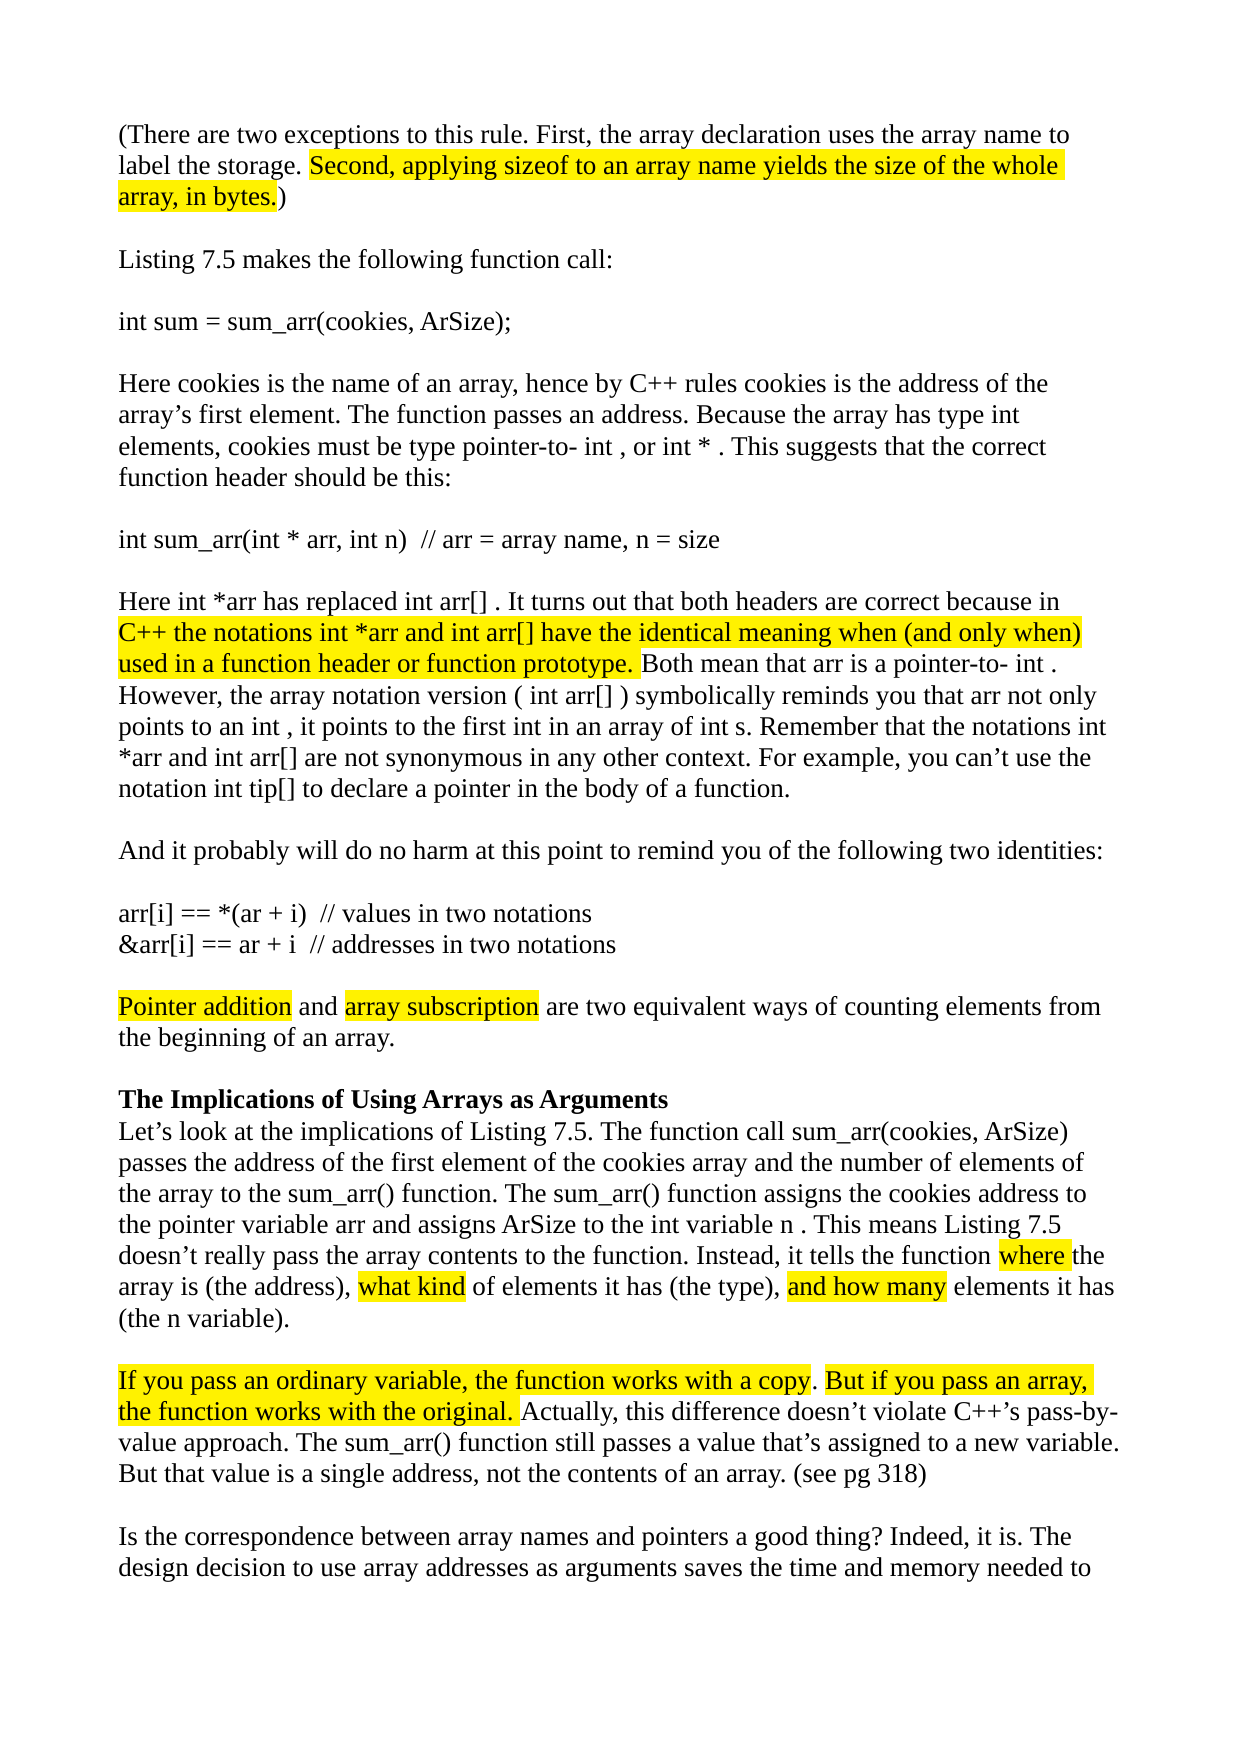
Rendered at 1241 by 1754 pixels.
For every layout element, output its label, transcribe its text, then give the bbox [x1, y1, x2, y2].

text Here int *arr has replaced int arr[] . It turns out that both headers are correct because in [118, 585, 1122, 616]
text If you pass an ordinary variable, the function works with a copy. But if you pass an array, the function works with the original. Actually, this difference doesn’t violate C++’s pass-by- [118, 1364, 1122, 1426]
text arr[i] == *(ar + i) // values in two notations [118, 897, 1122, 928]
text The Implications of Using Arrays as Arguments [118, 1084, 1122, 1115]
text Pointer addition and array subscription are two equivalent ways of counting elements from the beginning of an array. [118, 990, 1122, 1052]
text Listing 7.5 makes the following function call: [118, 243, 1122, 274]
text design decision to use array addresses as arguments saves the time and memory needed to [118, 1551, 1122, 1582]
text &arr[i] == ar + i // addresses in two notations [118, 928, 1122, 959]
text However, the array notation version ( int arr[] ) symbolically reminds you that arr not only [118, 679, 1122, 710]
text C++ the notations int *arr and int arr[] have the identical meaning when (and only when) [118, 616, 1122, 648]
text Here cookies is the name of an array, hence by C++ rules cookies is the address of the array’s first element. The function passes an address. Because the array has type int elements, cookies must be type pointer-to- int , or int * . This suggests that the correct function header should be this: [118, 367, 1122, 492]
text value approach. The sum_arr() function still passes a value that’s assigned to a new variable. [118, 1426, 1122, 1457]
text (There are two exceptions to this rule. First, the array declaration uses the array name to label the storage. Second, applying sizeof to an array name yields the size of the whole array, in bytes.) [118, 118, 1122, 212]
text Let’s look at the implications of Listing 7.5. The function call sum_arr(cookies, ArSize) [118, 1115, 1122, 1146]
text points to an int , it points to the first int in an array of int s. Remember that the notations int *arr and int arr[] are not synonymous in any other context. For example, you can’t use the notation int tip[] to declare a pointer in the body of a function. [118, 710, 1122, 803]
text But that value is a single address, not the contents of an array. (see pg 318) [118, 1457, 1122, 1488]
text int sum_arr(int * arr, int n) // arr = array name, n = size [118, 523, 1122, 554]
text passes the address of the first element of the cookies array and the number of elements of the array to the sum_arr() function. The sum_arr() function assigns the cookies address to the pointer variable arr and assigns ArSize to the int variable n . This means Listing 7.5 doesn’t really pass the array contents to the function. Instead, it tells the function where the array is (the address), what kind of elements it has (the type), and how many elements it has (the n variable). [118, 1146, 1122, 1333]
text used in a function header or function prototype. Both mean that arr is a pointer-to- int . [118, 648, 1122, 679]
text int sum = sum_arr(cookies, ArSize); [118, 305, 1122, 336]
text Is the correspondence between array names and pointers a good thing? Indeed, it is. The [118, 1520, 1122, 1551]
text And it probably will do no harm at this point to remind you of the following two identities: [118, 834, 1122, 866]
